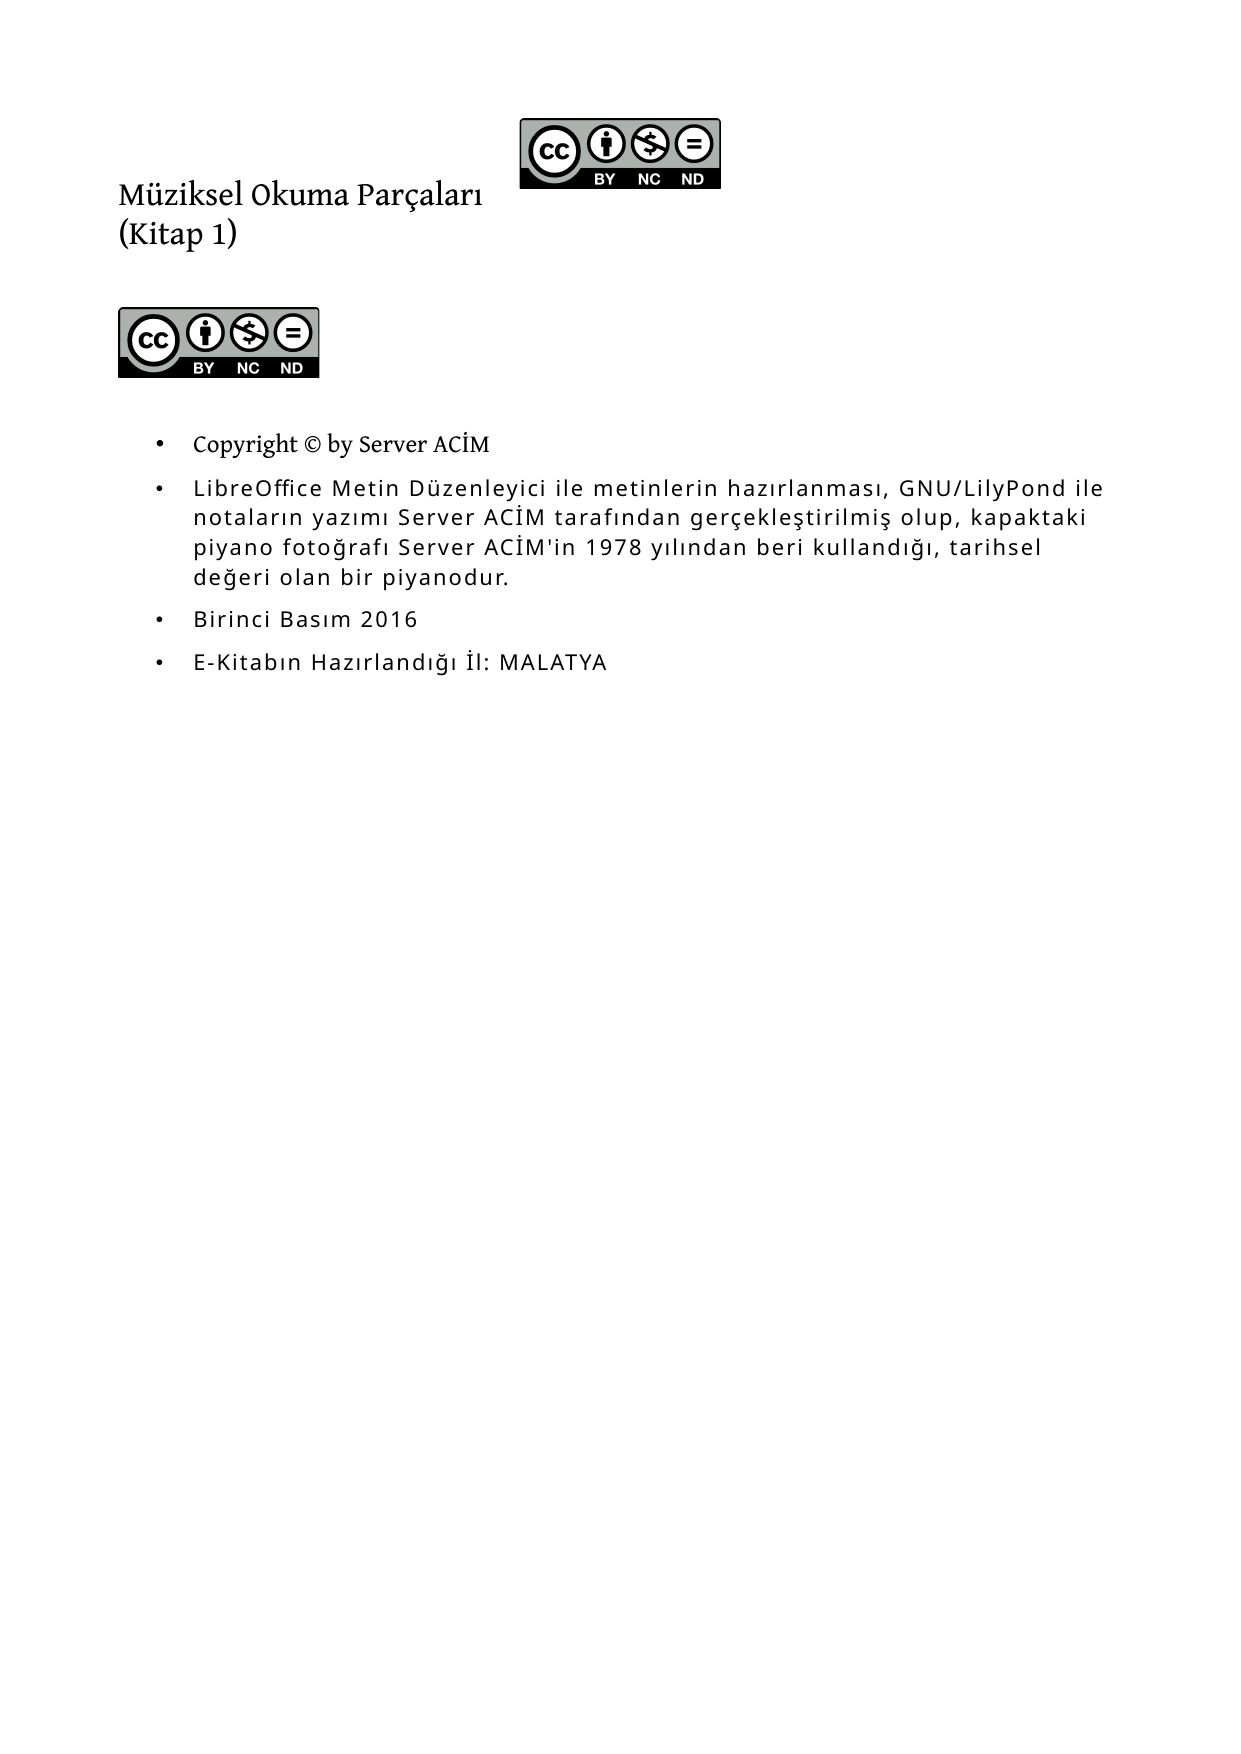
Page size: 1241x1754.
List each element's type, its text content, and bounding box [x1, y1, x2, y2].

list LibreOffice Metin Düzenleyici ile metinlerin hazırlanması, GNU/LilyPond ile notaların yazımı Server ACİM tarafından gerçekleştirilmiş olup, kapaktaki piyano fotoğrafı Server ACİM'in 1978 yılından beri kullandığı, tarihsel değeri olan bir piyanodur. [156, 472, 1122, 592]
picture [519, 118, 721, 189]
list Birinci Basım 2016 [156, 604, 1122, 634]
list Copyright © by Server ACİM [156, 431, 1122, 460]
list E-Kitabın Hazırlandığı İl: MALATYA [156, 646, 1122, 676]
text Müziksel Okuma Parçaları (Kitap 1) [118, 176, 1122, 253]
picture [118, 307, 320, 378]
